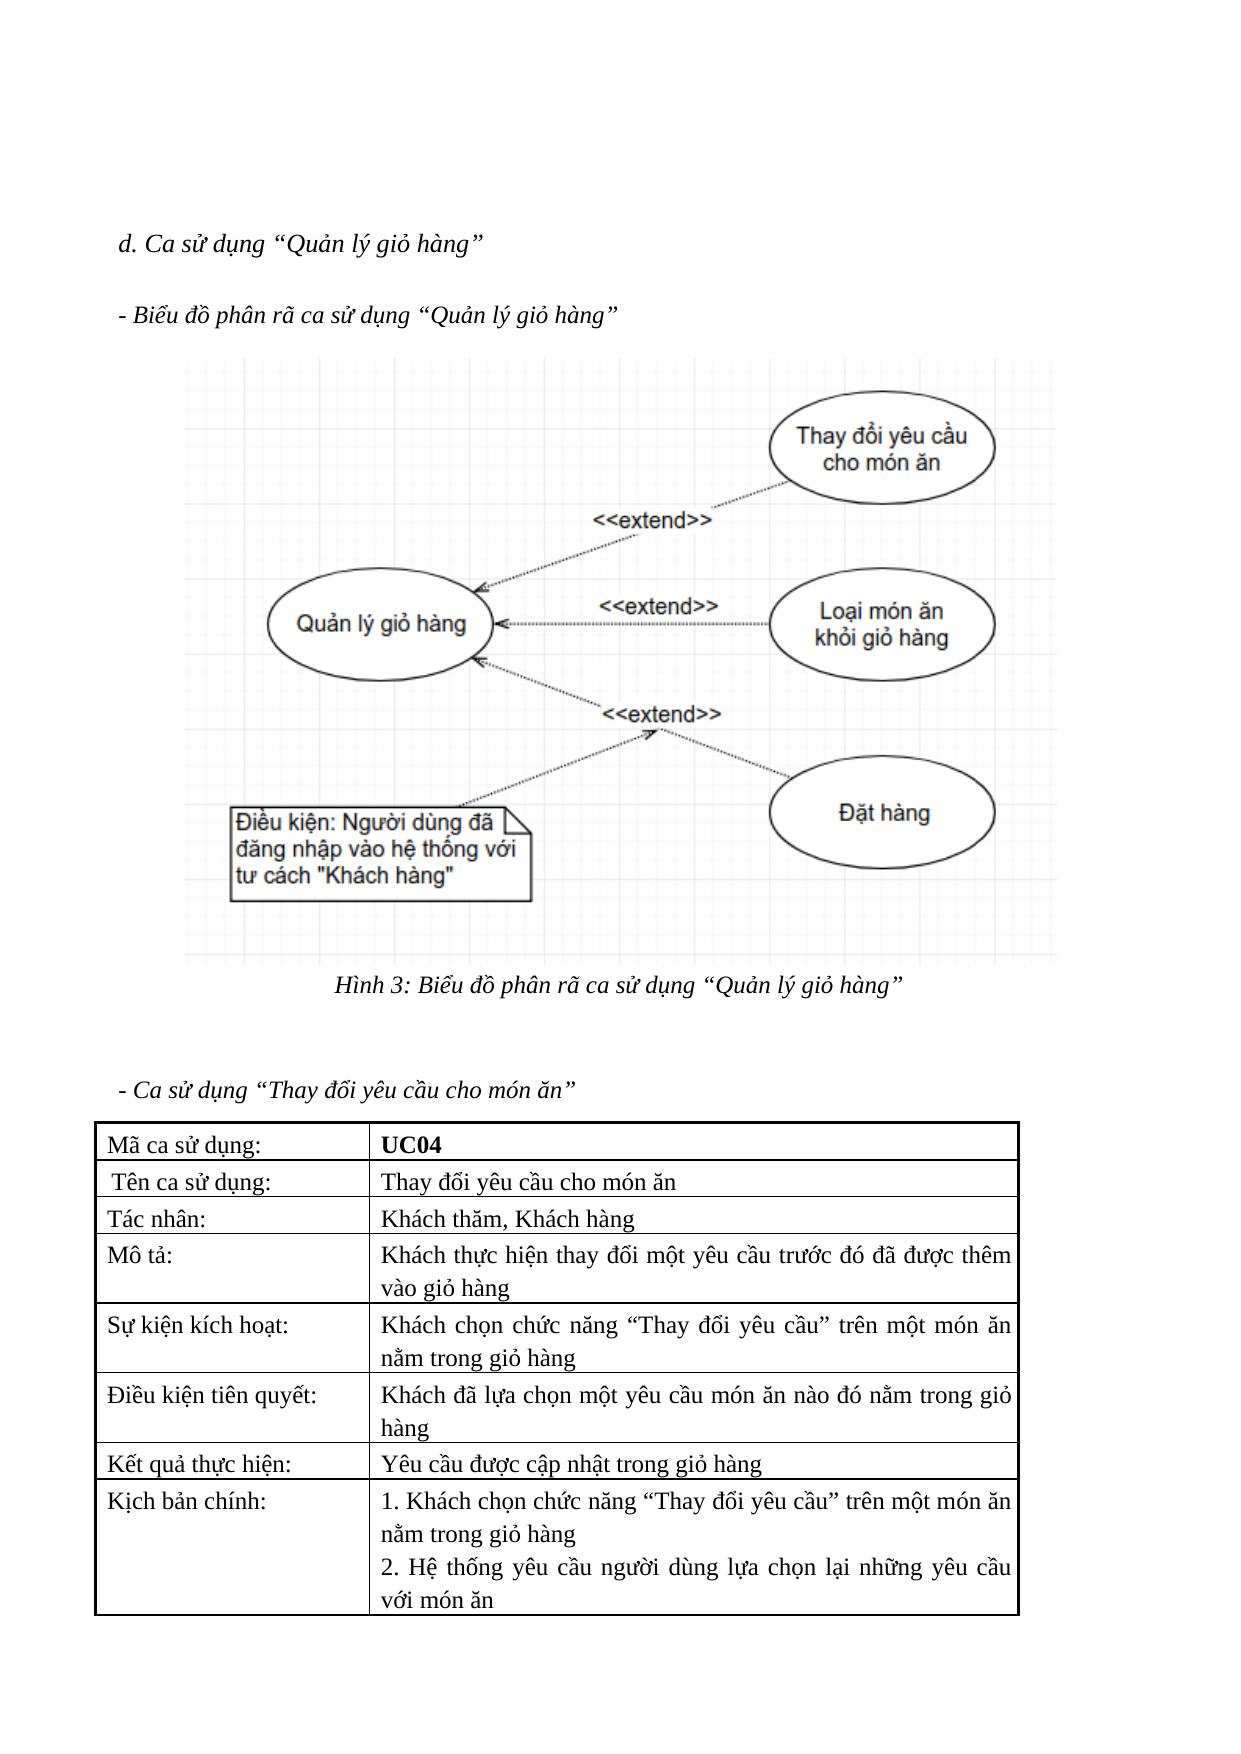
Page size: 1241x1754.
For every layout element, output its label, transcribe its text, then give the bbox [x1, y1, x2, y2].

table_cell Điều kiện tiên quyết: [97, 1373, 369, 1442]
table_cell Khách thực hiện thay đổi một yêu cầu trước đó đã được thêm vào giỏ hàng [370, 1234, 1017, 1302]
table_cell Tên ca sử dụng: [97, 1161, 369, 1196]
table_cell Thay đổi yêu cầu cho món ăn [370, 1161, 1017, 1196]
table_cell Kết quả thực hiện: [97, 1443, 369, 1478]
subtitle - Ca sử dụng “Thay đổi yêu cầu cho món ăn” [118, 1075, 1122, 1104]
table_cell Tác nhân: [97, 1197, 369, 1232]
subtitle d. Ca sử dụng “Quản lý giỏ hàng” [118, 228, 1122, 258]
table_cell Sự kiện kích hoạt: [97, 1304, 369, 1372]
table_cell Khách chọn chức năng “Thay đổi yêu cầu” trên một món ăn nằm trong giỏ hàng [370, 1304, 1017, 1372]
picture [183, 358, 1057, 965]
table_cell Khách đã lựa chọn một yêu cầu món ăn nào đó nằm trong giỏ hàng [370, 1373, 1017, 1442]
table_cell 1. Khách chọn chức năng “Thay đổi yêu cầu” trên một món ăn nằm trong giỏ hàng 2. Hệ thống yêu cầu người dùng lựa chọn lại những yêu cầu với món ăn [370, 1480, 1017, 1614]
table_cell Yêu cầu được cập nhật trong giỏ hàng [370, 1443, 1017, 1478]
table_header UC04 [370, 1124, 1017, 1159]
table_header Mã ca sử dụng: [97, 1124, 369, 1159]
table_cell Khách thăm, Khách hàng [370, 1197, 1017, 1232]
table_cell Kịch bản chính: [97, 1480, 369, 1614]
table_cell Mô tả: [97, 1234, 369, 1302]
text Hình 3: Biểu đồ phân rã ca sử dụng “Quản lý giỏ hàng” [183, 965, 1057, 998]
subtitle - Biểu đồ phân rã ca sử dụng “Quản lý giỏ hàng” [118, 300, 1122, 329]
